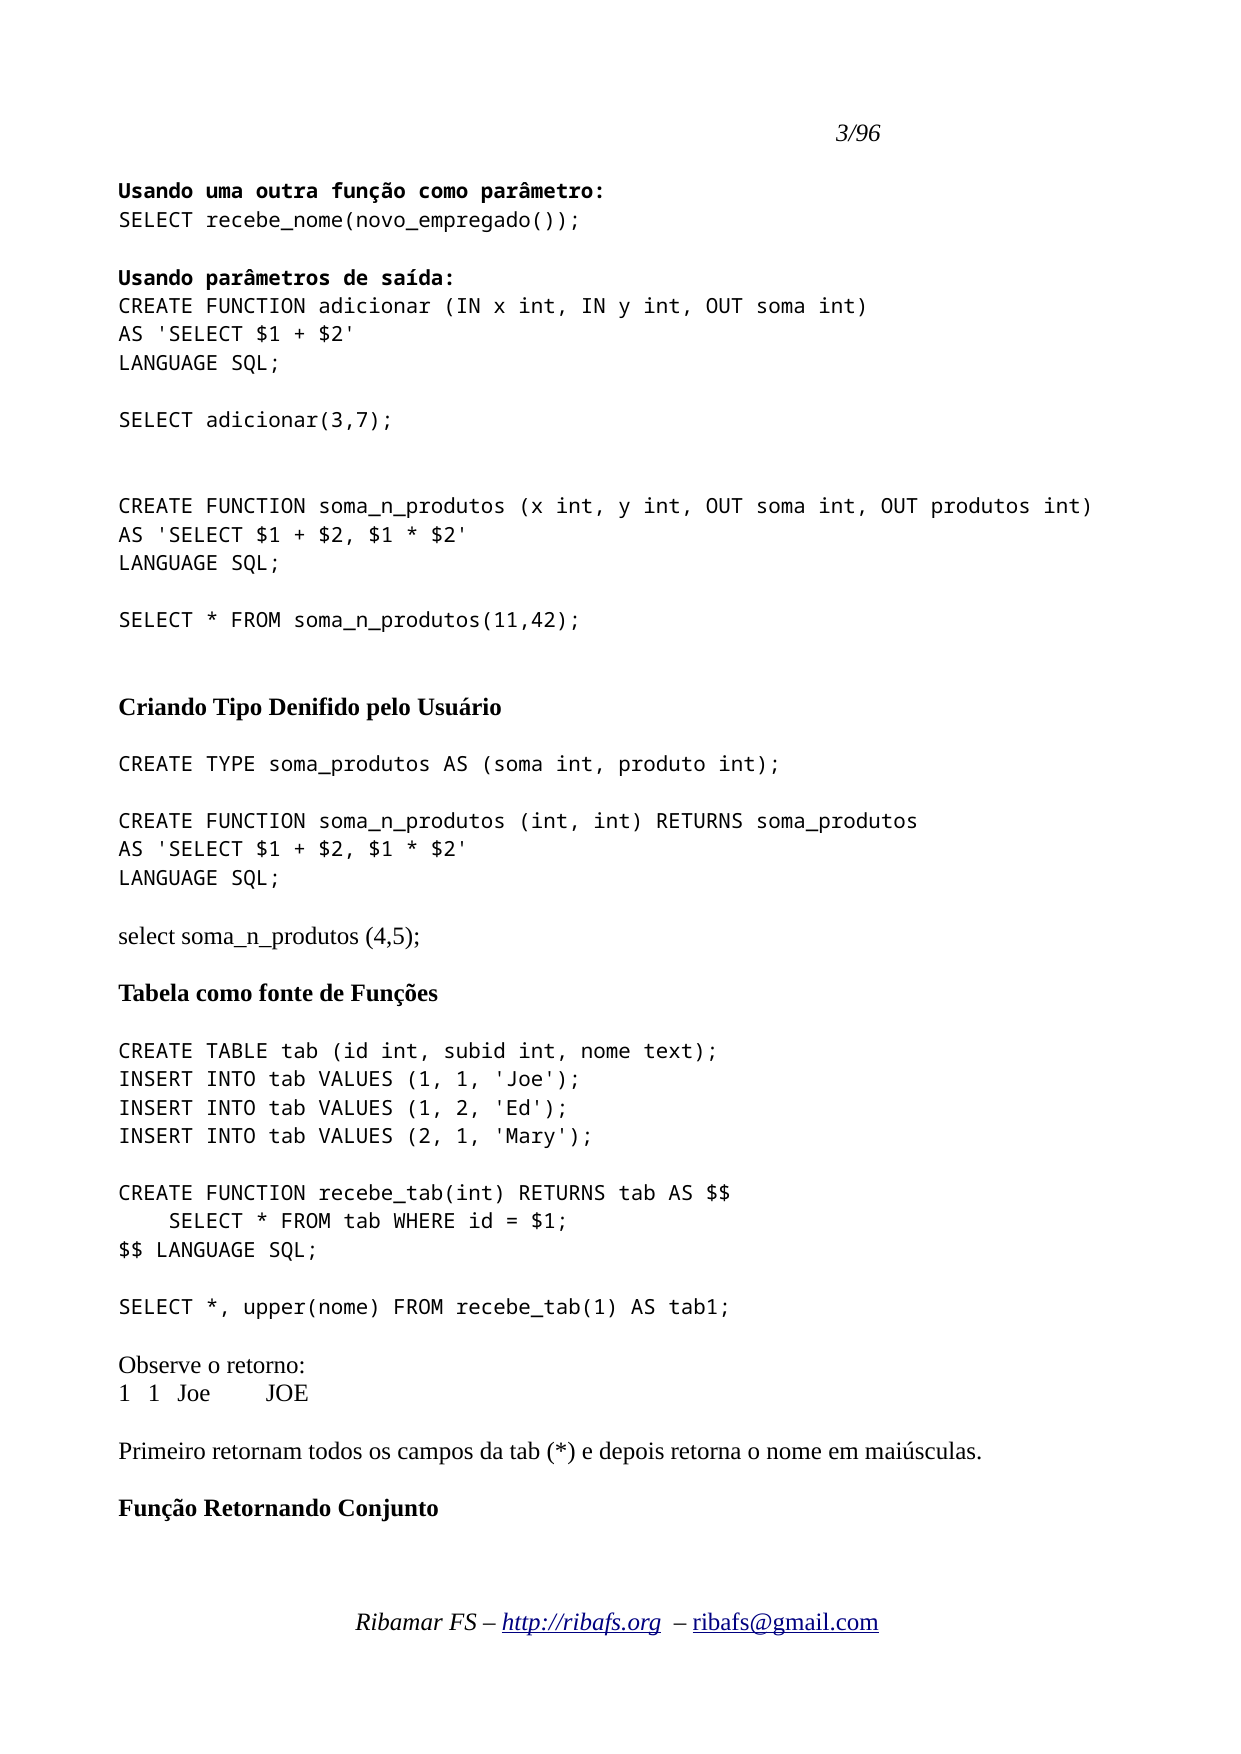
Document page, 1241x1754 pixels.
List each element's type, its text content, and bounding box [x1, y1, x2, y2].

text SELECT * FROM tab WHERE id = $1; [118, 1206, 1122, 1235]
text CREATE FUNCTION recebe_tab(int) RETURNS tab AS $$ [118, 1178, 1122, 1206]
text INSERT INTO tab VALUES (2, 1, 'Mary'); [118, 1121, 1122, 1149]
text Primeiro retornam todos os campos da tab (*) e depois retorna o nome em maiúsculas. [118, 1436, 1122, 1465]
text INSERT INTO tab VALUES (1, 1, 'Joe'); [118, 1064, 1122, 1093]
text Função Retornando Conjunto [118, 1493, 1122, 1522]
text Usando parâmetros de saída: [118, 263, 1122, 291]
text $$ LANGUAGE SQL; [118, 1235, 1122, 1263]
text CREATE FUNCTION soma_n_produtos (x int, y int, OUT soma int, OUT produtos int) [118, 491, 1122, 520]
text CREATE TYPE soma_produtos AS (soma int, produto int); [118, 749, 1122, 778]
text AS 'SELECT $1 + $2, $1 * $2' [118, 834, 1122, 863]
text 1 1 Joe JOE [118, 1378, 1122, 1407]
text SELECT recebe_nome(novo_empregado()); [118, 205, 1122, 233]
text CREATE TABLE tab (id int, subid int, nome text); [118, 1036, 1122, 1064]
text SELECT *, upper(nome) FROM recebe_tab(1) AS tab1; [118, 1292, 1122, 1320]
text Usando uma outra função como parâmetro: [118, 176, 1122, 205]
text SELECT adicionar(3,7); [118, 405, 1122, 433]
text Criando Tipo Denifido pelo Usuário [118, 692, 1122, 720]
text LANGUAGE SQL; [118, 863, 1122, 891]
text CREATE FUNCTION adicionar (IN x int, IN y int, OUT soma int) [118, 291, 1122, 319]
text SELECT * FROM soma_n_produtos(11,42); [118, 605, 1122, 633]
text Observe o retorno: [118, 1350, 1122, 1378]
text CREATE FUNCTION soma_n_produtos (int, int) RETURNS soma_produtos [118, 806, 1122, 834]
text Tabela como fonte de Funções [118, 978, 1122, 1007]
text LANGUAGE SQL; [118, 348, 1122, 376]
text INSERT INTO tab VALUES (1, 2, 'Ed'); [118, 1093, 1122, 1121]
text LANGUAGE SQL; [118, 548, 1122, 577]
text AS 'SELECT $1 + $2, $1 * $2' [118, 520, 1122, 548]
text AS 'SELECT $1 + $2' [118, 319, 1122, 348]
text select soma_n_produtos (4,5); [118, 921, 1122, 949]
